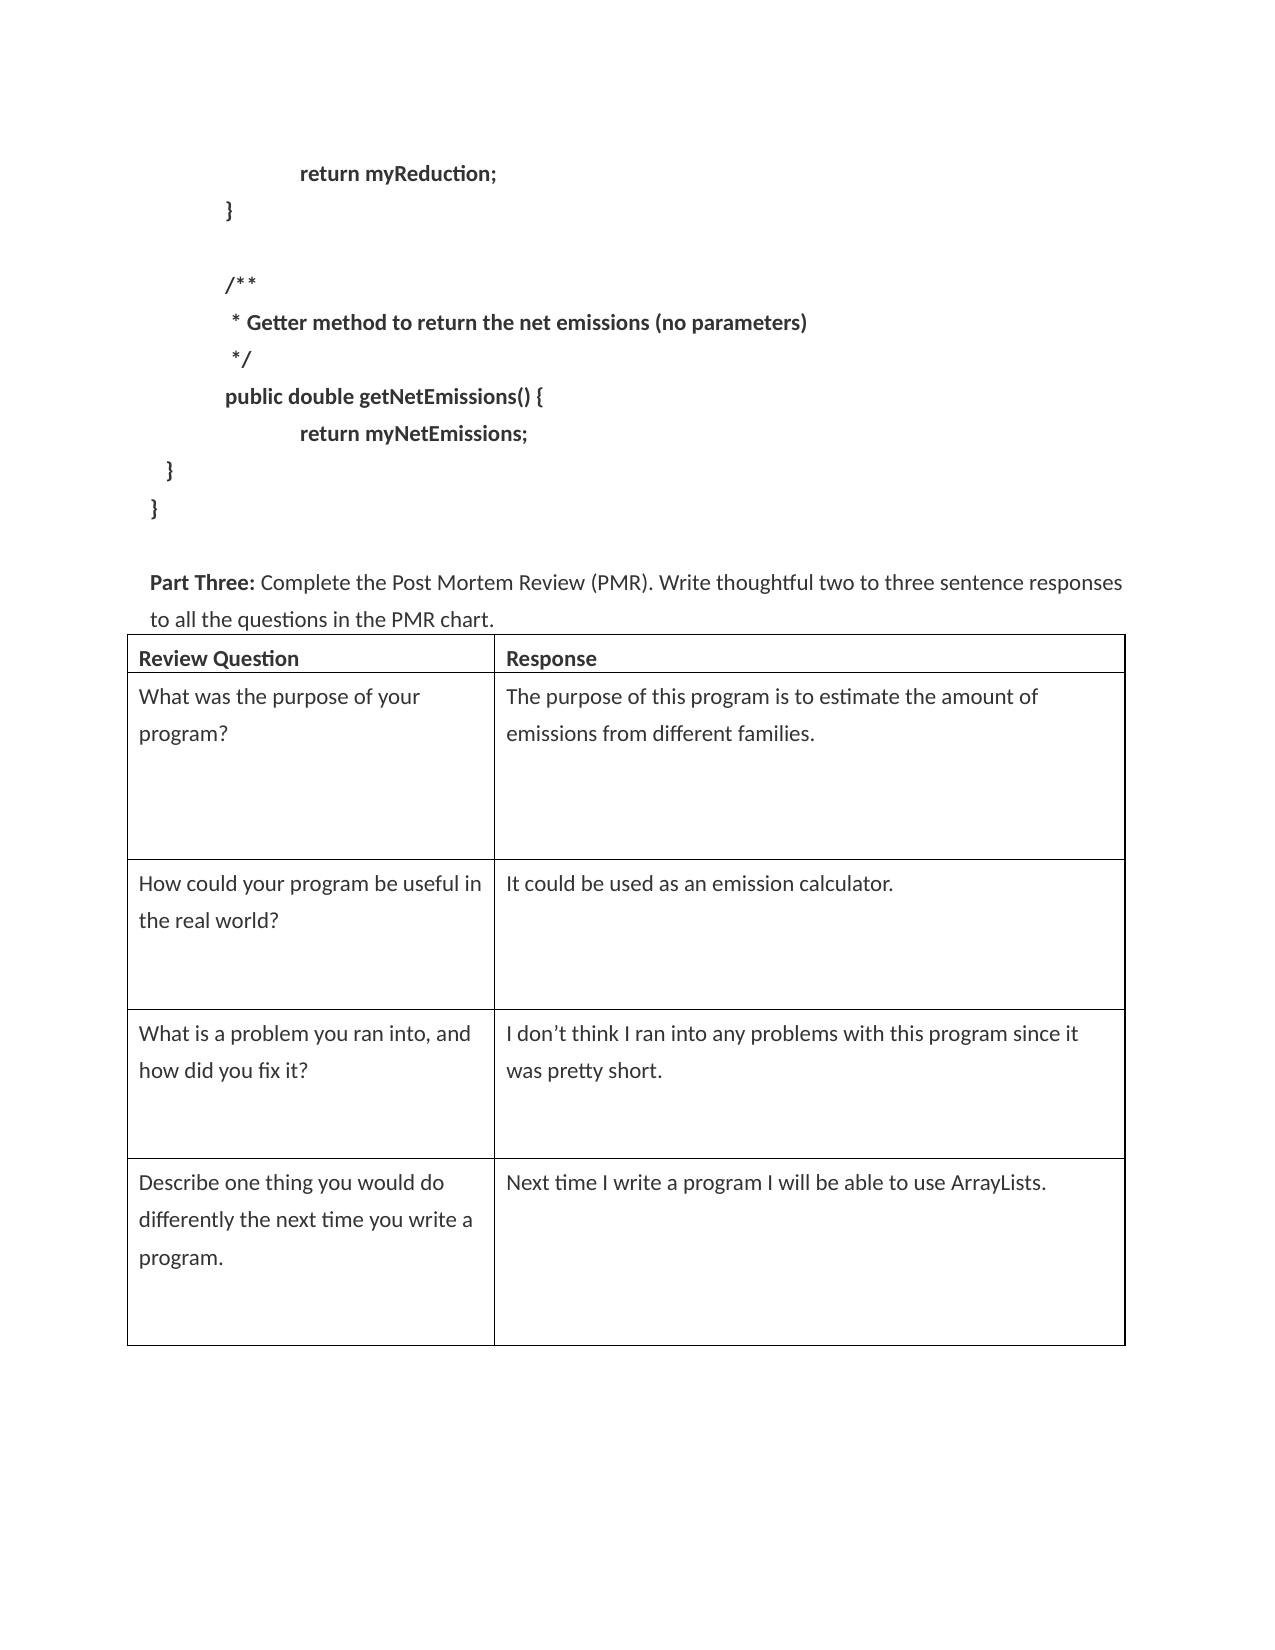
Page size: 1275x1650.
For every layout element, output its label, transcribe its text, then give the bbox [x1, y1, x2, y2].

table_cell Describe one thing you would do differently the next time you write a program. [128, 1159, 494, 1345]
text public double getNetEmissions() { [150, 373, 1125, 410]
text } [150, 485, 1125, 522]
table_cell How could your program be useful in the real world? [128, 860, 494, 1008]
table_header Review Question [128, 635, 494, 672]
table_cell I don’t think I ran into any problems with this program since it was pretty short. [495, 1010, 1124, 1158]
table_cell Next time I write a program I will be able to use ArrayLists. [495, 1159, 1124, 1345]
text return myReduction; [150, 150, 1125, 187]
text return myNetEmissions; [150, 410, 1125, 447]
text */ [150, 336, 1125, 373]
table_cell The purpose of this program is to estimate the amount of emissions from different families. [495, 673, 1124, 859]
table_header Response [495, 635, 1124, 672]
table_cell What was the purpose of your program? [128, 673, 494, 859]
text } [150, 447, 1125, 485]
text * Getter method to return the net emissions (no parameters) [150, 299, 1125, 336]
table_cell What is a problem you ran into, and how did you fix it? [128, 1010, 494, 1158]
text } [150, 187, 1125, 224]
text /** [150, 262, 1125, 299]
table_cell It could be used as an emission calculator. [495, 860, 1124, 1008]
text Part Three: Complete the Post Mortem Review (PMR). Write thoughtful two to three sentence responses to all the questions in the PMR chart. [150, 559, 1125, 633]
